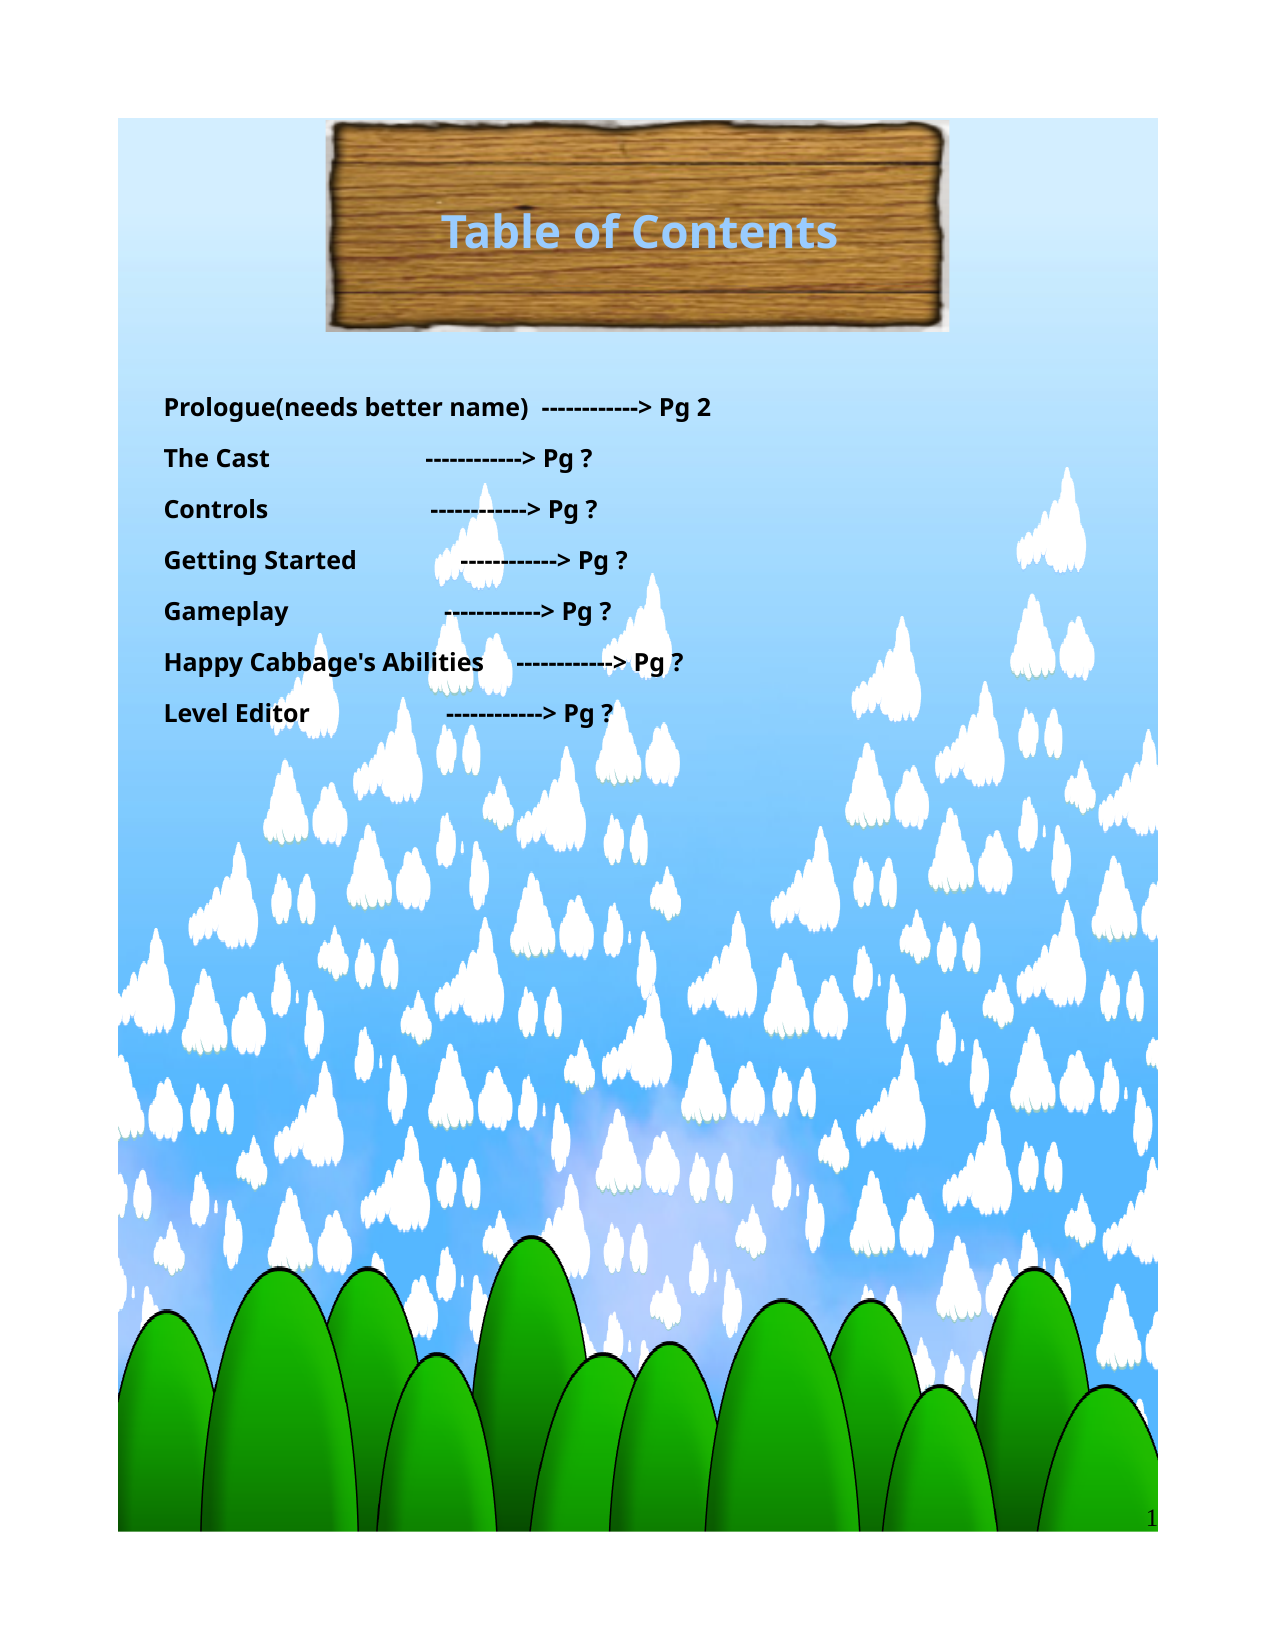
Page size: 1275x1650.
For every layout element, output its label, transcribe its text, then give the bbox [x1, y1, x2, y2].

text Gameplay ------------> Pg ? [163, 594, 1158, 628]
text Level Editor ------------> Pg ? [163, 696, 1158, 730]
text Controls ------------> Pg ? [163, 492, 1158, 526]
text The Cast ------------> Pg ? [163, 441, 1158, 474]
picture [118, 118, 1158, 1532]
text Getting Started ------------> Pg ? [163, 543, 1158, 577]
text Prologue(needs better name) ------------> Pg 2 [163, 389, 1158, 423]
text Happy Cabbage's Abilities ------------> Pg ? [163, 645, 1158, 679]
